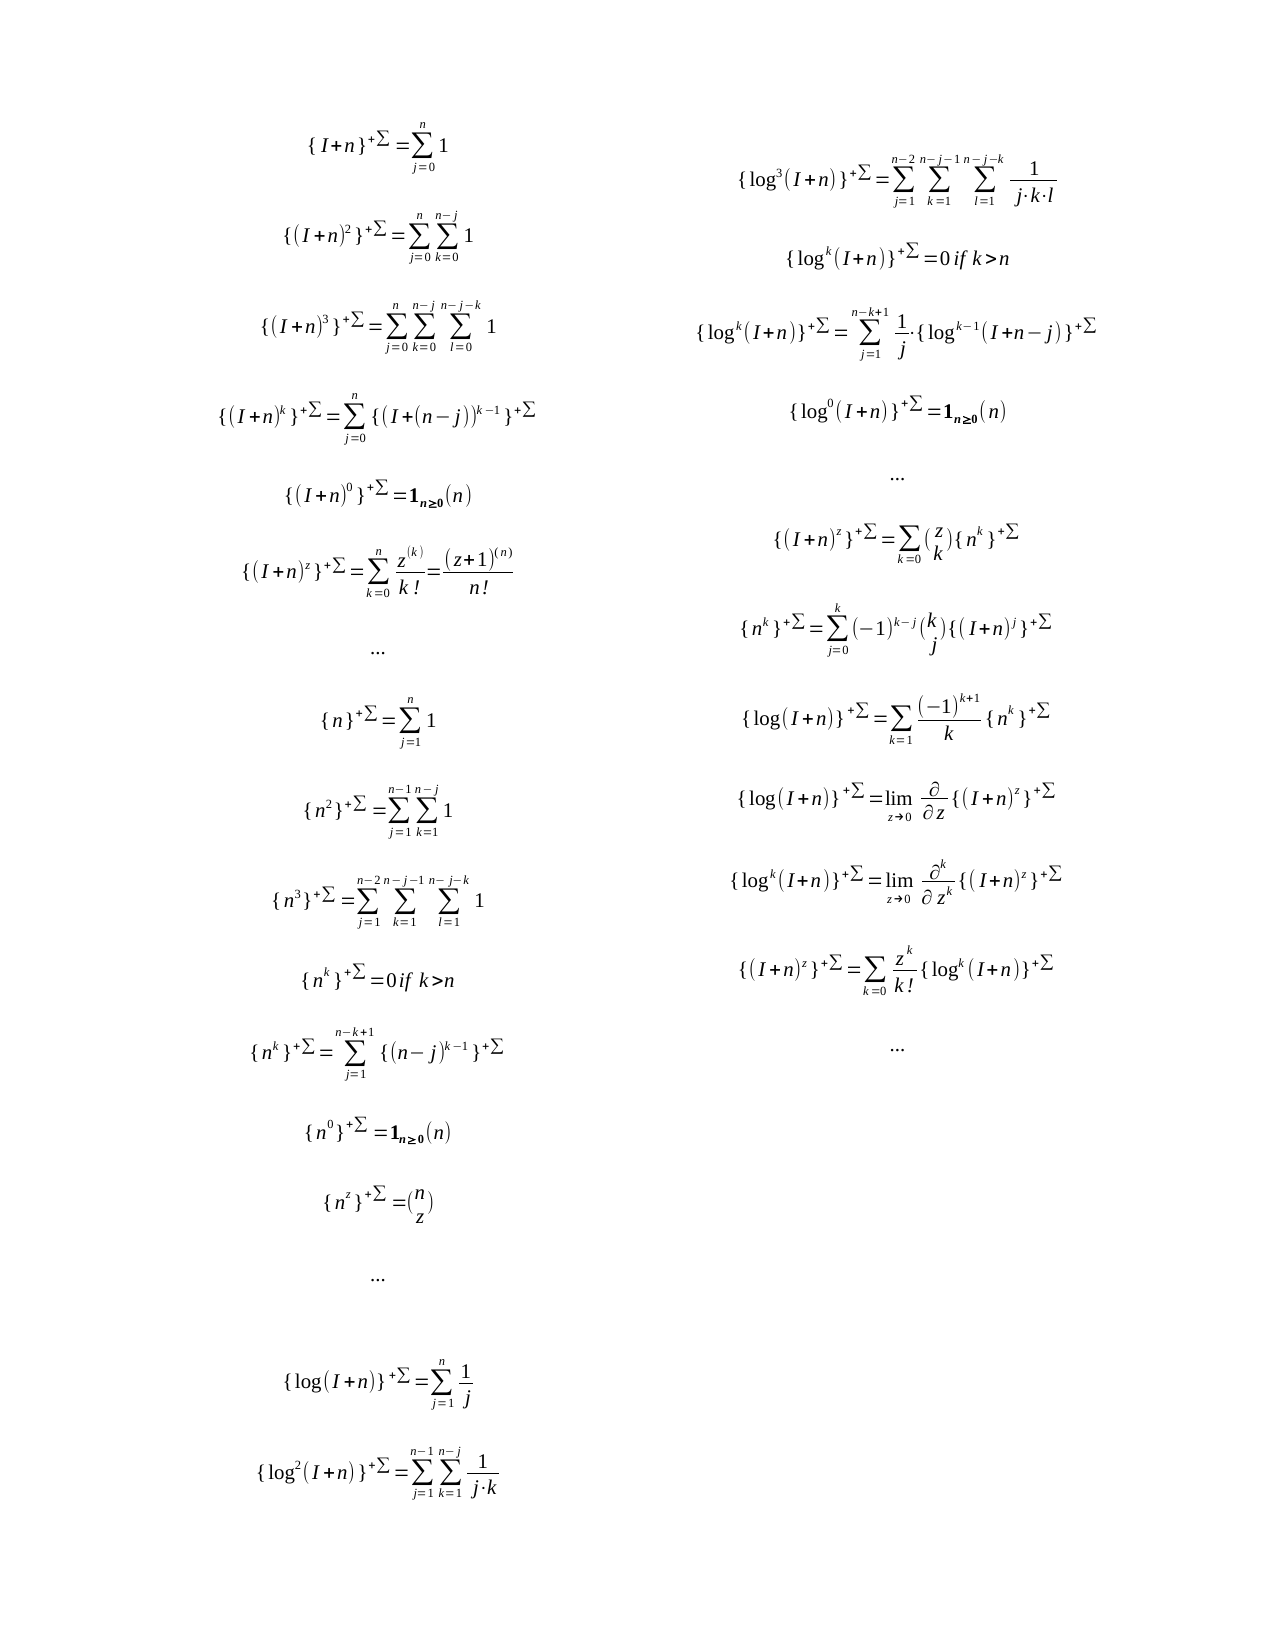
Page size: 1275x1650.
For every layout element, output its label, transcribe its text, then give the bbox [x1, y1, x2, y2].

text ... [637, 460, 1157, 484]
text ... [118, 1262, 637, 1286]
text ... [118, 635, 637, 659]
text ... [637, 1032, 1157, 1056]
